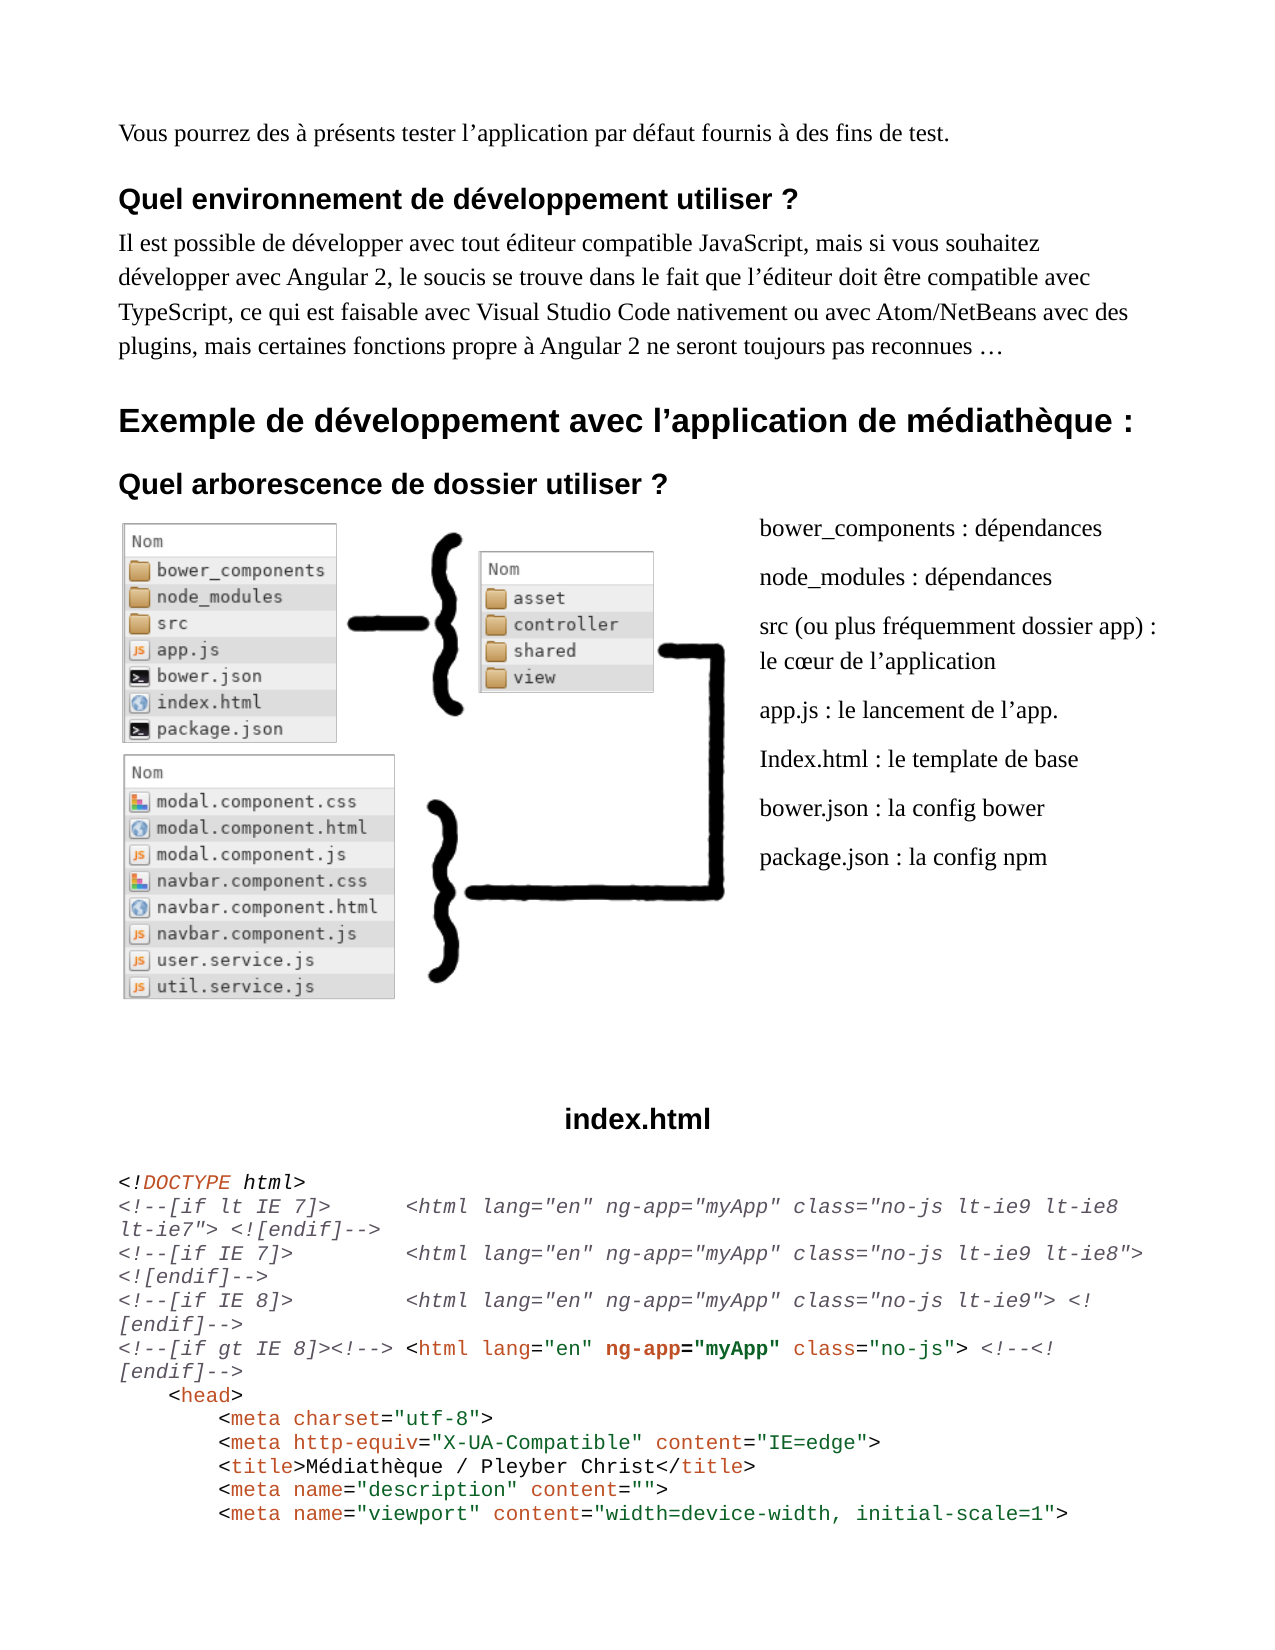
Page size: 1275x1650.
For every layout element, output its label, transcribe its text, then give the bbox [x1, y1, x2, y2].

text Index.html : le template de base [730, 744, 1157, 773]
subtitle Quel environnement de développement utiliser ? [118, 182, 1157, 216]
text <!--[if IE 8]> <html lang="en" ng-app="myApp" class="no-js lt-ie9"> <![endif]--> [118, 1290, 1157, 1337]
text src (ou plus fréquemment dossier app) : le cœur de l’application [730, 611, 1157, 675]
text <!--[if gt IE 8]><!--> <html lang="en" ng-app="myApp" class="no-js"> <!--<![endif]--> [118, 1337, 1157, 1385]
text <meta name="description" content=""> [118, 1479, 1157, 1503]
text node_modules : dépendances [730, 562, 1157, 591]
text bower.json : la config bower [730, 793, 1157, 822]
text <meta http-equiv="X-UA-Compatible" content="IE=edge"> [118, 1432, 1157, 1456]
subtitle Quel arborescence de dossier utiliser ? [118, 467, 1157, 501]
text <!DOCTYPE html> [118, 1172, 1157, 1196]
text Il est possible de développer avec tout éditeur compatible JavaScript, mais si vous souhaitez développer avec Angular 2, le soucis se trouve dans le fait que l’éditeur doit être compatible avec TypeScript, ce qui est faisable avec Visual Studio Code nativement ou avec Atom/NetBeans avec des plugins, mais certaines fonctions propre à Angular 2 ne seront toujours pas reconnues … [118, 228, 1157, 360]
text Vous pourrez des à présents tester l’application par défaut fournis à des fins de test. [118, 118, 1157, 147]
text <meta name="viewport" content="width=device-width, initial-scale=1"> [118, 1503, 1157, 1527]
text package.json : la config npm [730, 842, 1157, 871]
text app.js : le lancement de l’app. [730, 695, 1157, 724]
picture [116, 513, 730, 1007]
subtitle Exemple de développement avec l’application de médiathèque : [118, 401, 1157, 440]
text <!--[if lt IE 7]> <html lang="en" ng-app="myApp" class="no-js lt-ie9 lt-ie8 lt-ie7"> <![endif]--> [118, 1196, 1157, 1243]
text <title>Médiathèque / Pleyber Christ</title> [118, 1456, 1157, 1479]
text bower_components : dépendances [730, 513, 1157, 542]
text <meta charset="utf-8"> [118, 1408, 1157, 1432]
text <head> [118, 1385, 1157, 1408]
subtitle index.html [118, 1102, 1157, 1136]
text <!--[if IE 7]> <html lang="en" ng-app="myApp" class="no-js lt-ie9 lt-ie8"> <![endif]--> [118, 1243, 1157, 1290]
